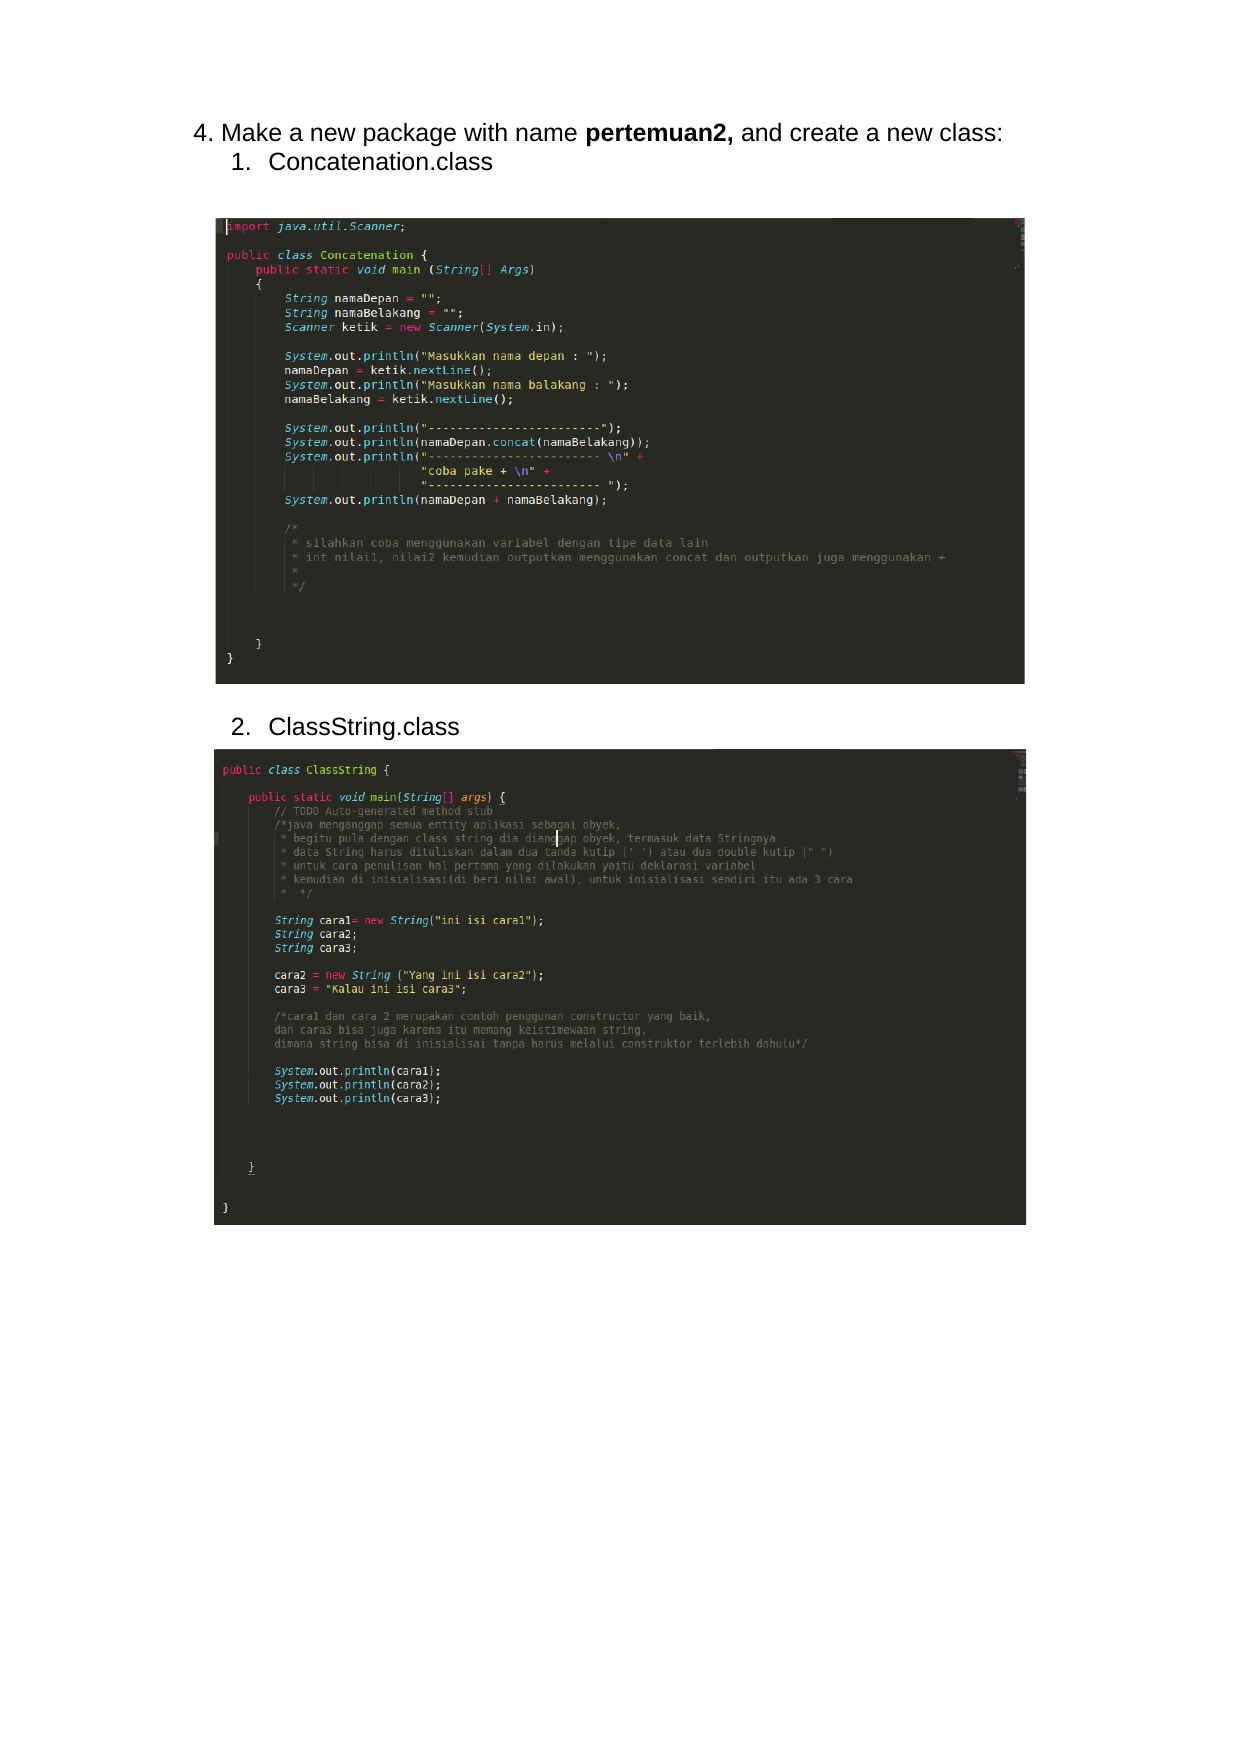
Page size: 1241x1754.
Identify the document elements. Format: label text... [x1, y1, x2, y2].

picture [214, 749, 1027, 1225]
list ClassString.class [231, 712, 1122, 741]
picture [215, 218, 1025, 684]
list 4. Make a new package with name pertemuan2, and create a new class: [156, 118, 1122, 147]
list Concatenation.class [231, 147, 1122, 176]
